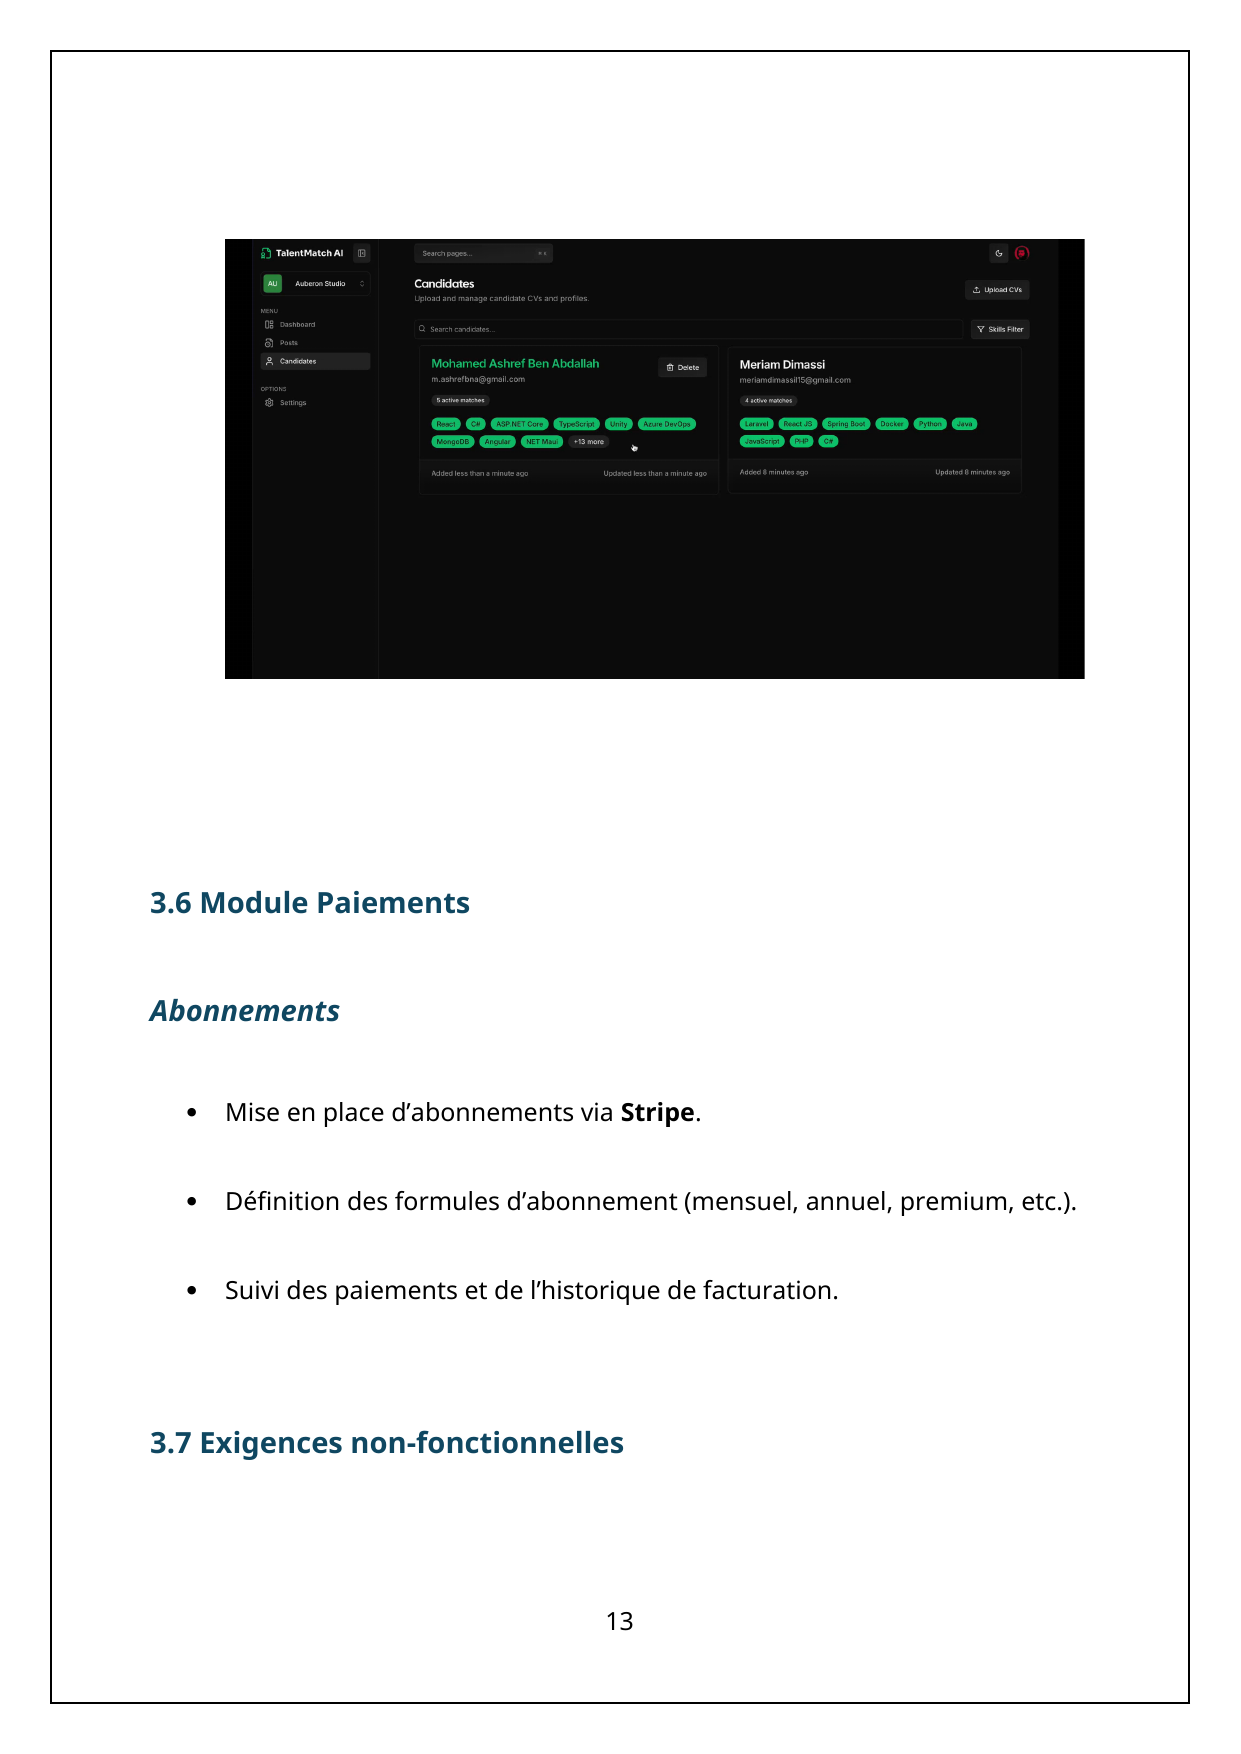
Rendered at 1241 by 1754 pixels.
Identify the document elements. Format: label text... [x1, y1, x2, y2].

subtitle 3.6 Module Paiements [150, 883, 1090, 922]
list Définition des formules d’abonnement (mensuel, annuel, premium, etc.). [187, 1184, 1090, 1218]
list Mise en place d’abonnements via Stripe. [187, 1094, 1090, 1129]
list Suivi des paiements et de l’historique de facturation. [187, 1273, 1090, 1307]
subtitle Abonnements [150, 991, 1090, 1030]
subtitle 3.7 Exigences non-fonctionnelles [150, 1422, 1090, 1462]
